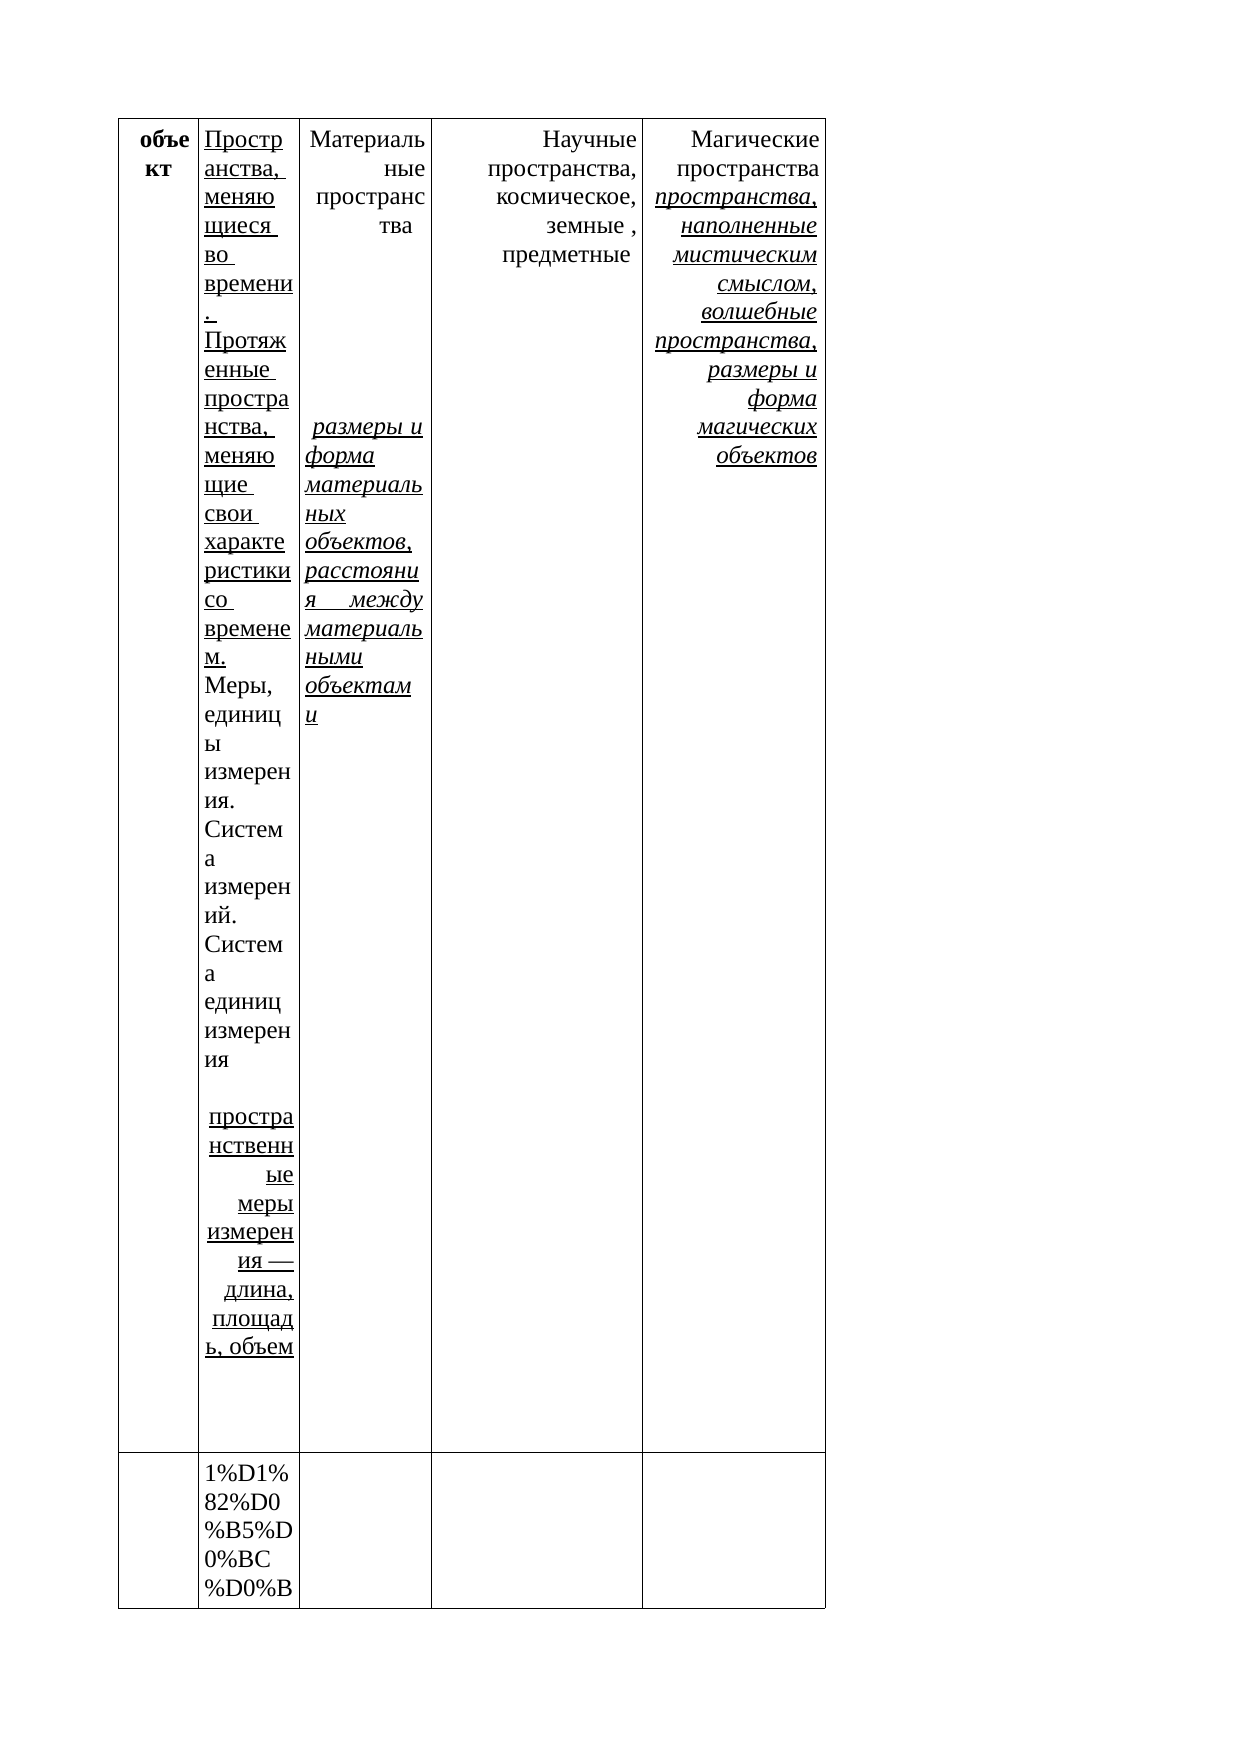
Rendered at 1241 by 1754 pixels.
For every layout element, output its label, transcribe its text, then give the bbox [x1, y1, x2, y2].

table_header Материальные пространства размеры и форма материальных объектов, расстояния между материальными объектами [300, 119, 431, 1452]
table_header Пространства, меняющиеся во времени. Протяженные пространства, меняющие свои характеристики со временем. Меры, единицы измерения. Система измерений. Система единиц измерения пространственные меры измерения — длина, площадь, объем [199, 119, 299, 1452]
table_cell [643, 1453, 825, 1607]
table_cell [119, 1453, 198, 1607]
table_header Магические пространства пространства, наполненные мистическим смыслом, волшебные пространства, размеры и форма магических объектов [643, 119, 825, 1452]
table_header Научные пространства, космическое, земные , предметные [432, 119, 642, 1452]
table_cell 1%D1%82%D0%B5%D0%BC%D0%B [199, 1453, 299, 1607]
table_cell [300, 1453, 431, 1607]
table_header объект [119, 119, 198, 1452]
table_cell [432, 1453, 642, 1607]
